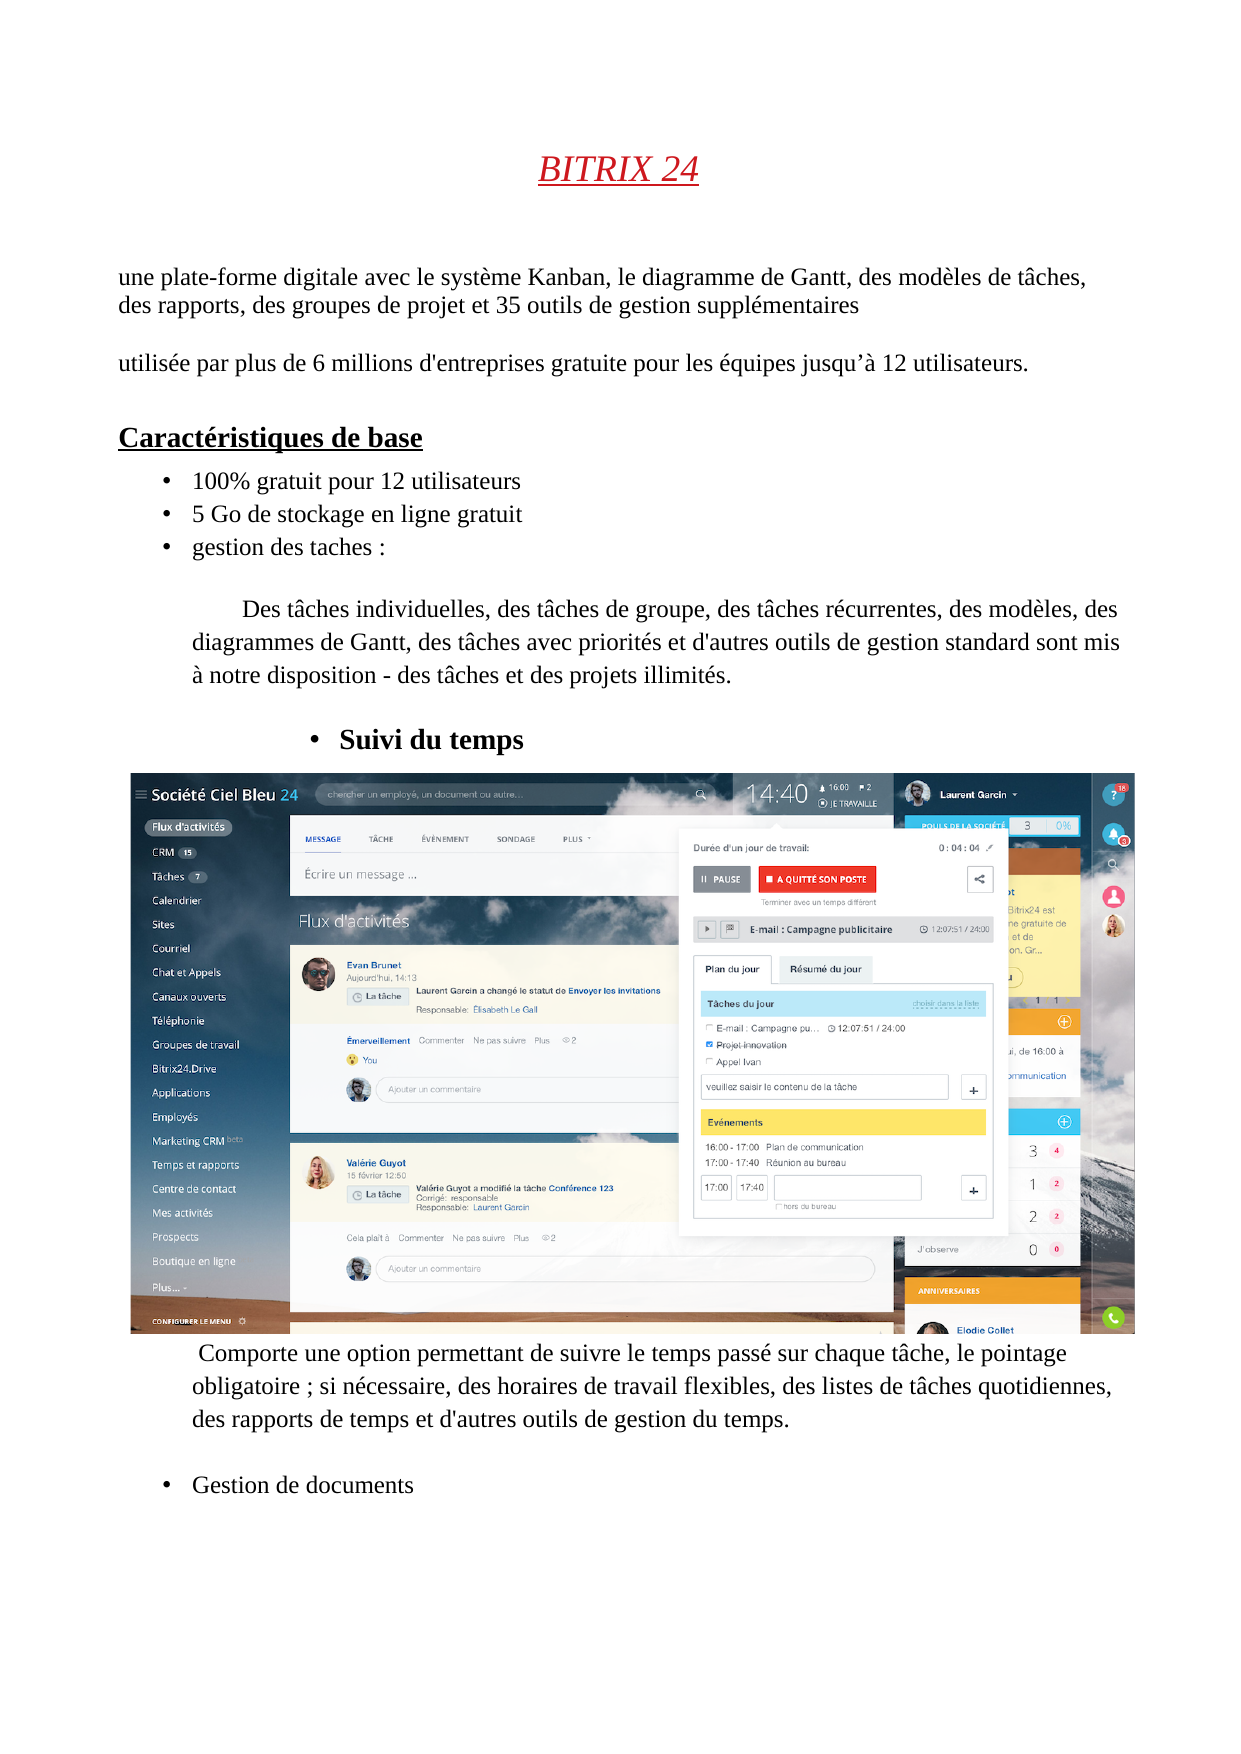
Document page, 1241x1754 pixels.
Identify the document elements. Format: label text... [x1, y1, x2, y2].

list Gestion de documents [162, 1470, 1122, 1499]
list 5 Go de stockage en ligne gratuit [162, 499, 1122, 528]
text utilisée par plus de 6 millions d'entreprises gratuite pour les équipes jusqu’à 12 utilisateurs. [118, 348, 1122, 377]
subtitle Caractéristiques de base [118, 420, 1122, 454]
list gestion des taches : [162, 532, 1122, 561]
picture [130, 773, 1135, 1334]
text une plate-forme digitale avec le système Kanban, le diagramme de Gantt, des modèles de tâches, des rapports, des groupes de projet et 35 outils de gestion supplémentaires [118, 262, 1122, 319]
subtitle Suivi du temps [309, 722, 1122, 756]
text BITRIX 24 [118, 147, 1122, 190]
list Des tâches individuelles, des tâches de groupe, des tâches récurrentes, des modèles, des diagrammes de Gantt, des tâches avec priorités et d'autres outils de gestion standard sont mis à notre disposition - des tâches et des projets illimités. [162, 594, 1122, 689]
list 100% gratuit pour 12 utilisateurs [162, 466, 1122, 495]
list Comporte une option permettant de suivre le temps passé sur chaque tâche, le pointage obligatoire ; si nécessaire, des horaires de travail flexibles, des listes de tâches quotidiennes, des rapports de temps et d'autres outils de gestion du temps. [162, 1334, 1122, 1433]
